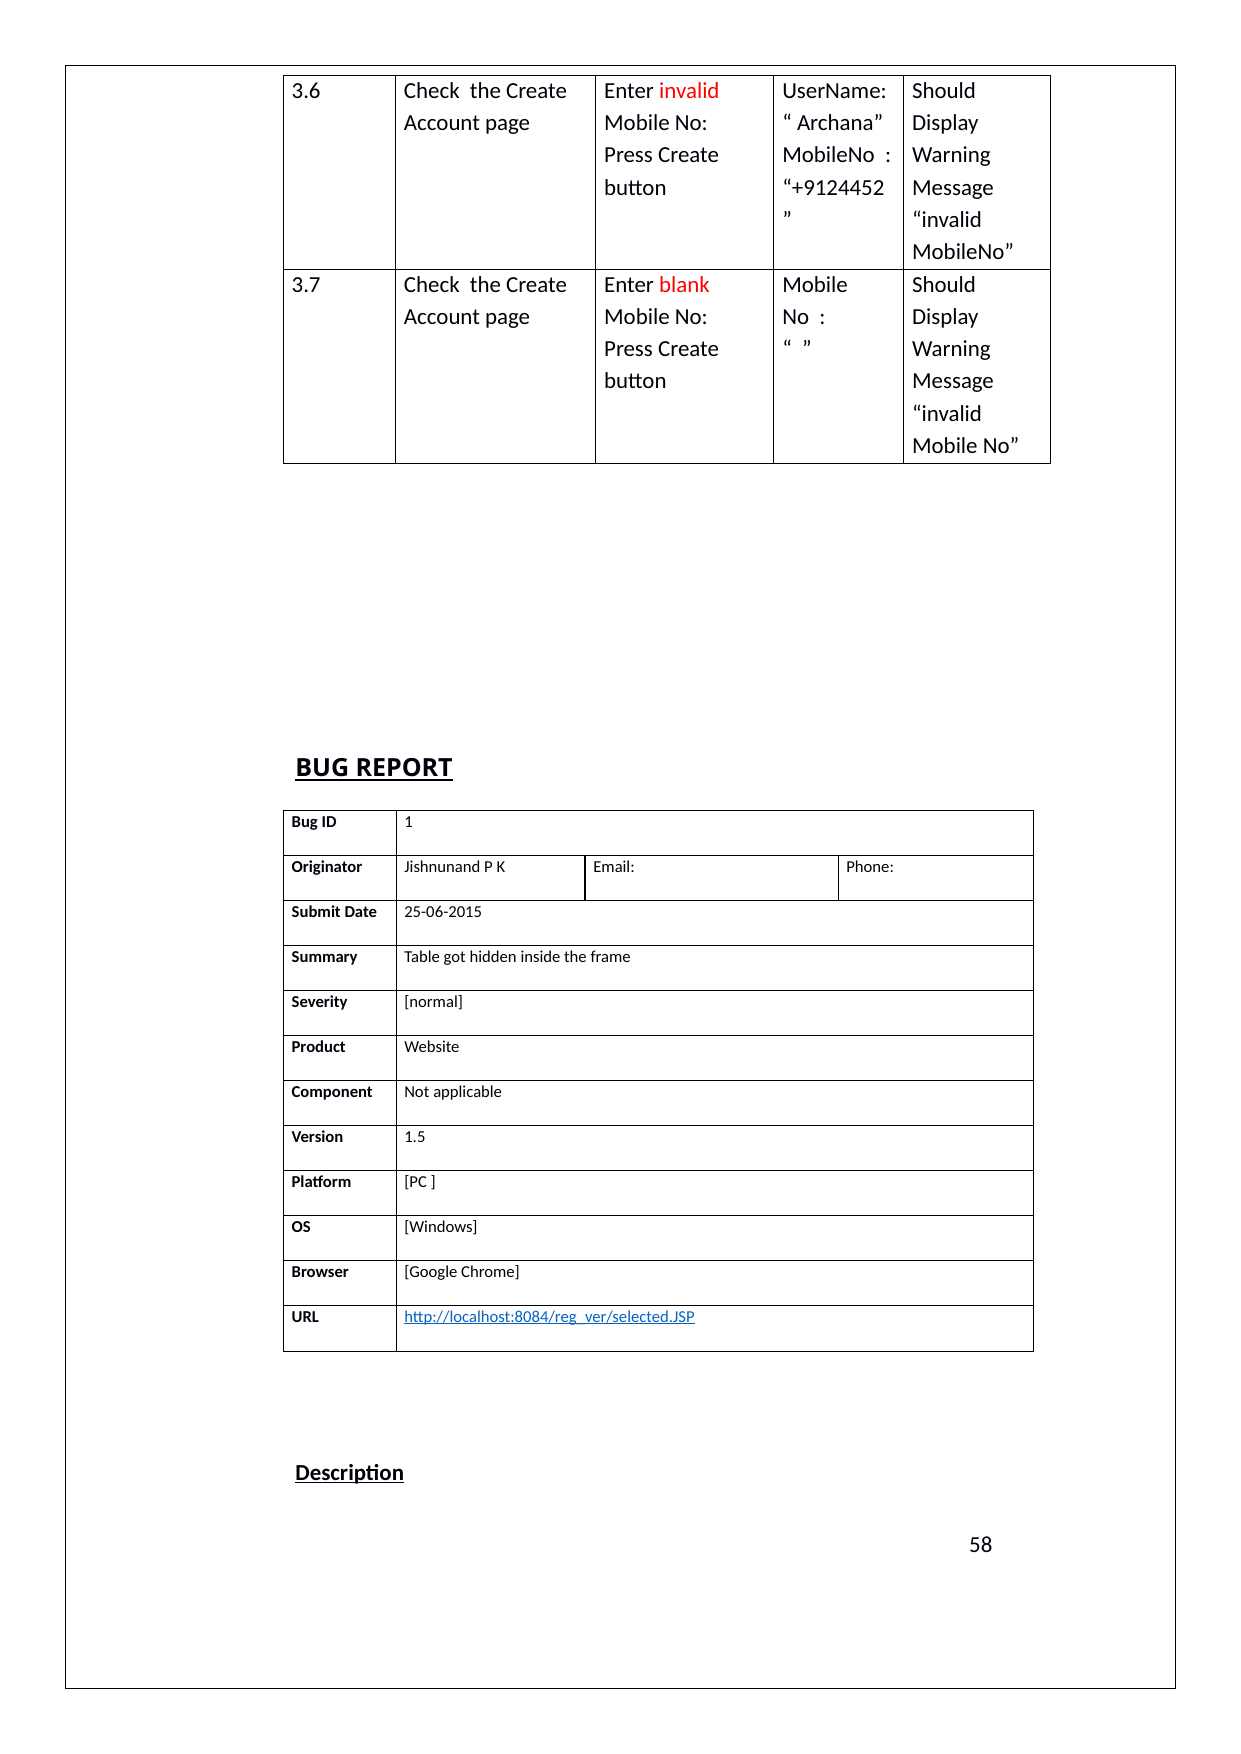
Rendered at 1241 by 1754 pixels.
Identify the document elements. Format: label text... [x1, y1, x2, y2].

table_cell 1.5 [397, 1126, 1033, 1170]
table_cell Enter blank Mobile No: Press Create button [596, 270, 773, 463]
table_header Bug ID [284, 811, 396, 855]
table_cell 3.7 [284, 270, 395, 463]
table_cell Should Display Warning Message “invalid MobileNo” [904, 76, 1050, 269]
table_cell [Windows] [397, 1216, 1033, 1260]
table_cell Not applicable [397, 1081, 1033, 1125]
table_cell Product [284, 1036, 396, 1080]
table_cell Summary [284, 946, 396, 990]
table_cell Mobile No : “ ” [774, 270, 903, 463]
table_cell Check the Create Account page [396, 270, 595, 463]
table_cell Version [284, 1126, 396, 1170]
table_cell UserName: “ Archana” MobileNo : “+9124452” [774, 76, 903, 269]
table_cell Component [284, 1081, 396, 1125]
table_cell Severity [284, 991, 396, 1035]
table_cell Submit Date [284, 901, 396, 945]
table_cell URL [284, 1306, 396, 1351]
table_cell Phone: [839, 856, 1033, 900]
text BUG REPORT [295, 750, 992, 784]
table_cell Email: [586, 856, 838, 900]
table_cell Website [397, 1036, 1033, 1080]
table_cell Should Display Warning Message “invalid Mobile No” [904, 270, 1050, 463]
table_cell http://localhost:8084/reg_ver/selected.JSP [397, 1306, 1033, 1351]
table_cell Originator [284, 856, 396, 900]
table_cell [PC ] [397, 1171, 1033, 1215]
table_cell Table got hidden inside the frame [397, 946, 1033, 990]
table_cell [Google Chrome] [397, 1261, 1033, 1305]
text Description [295, 1458, 992, 1486]
table_cell Browser [284, 1261, 396, 1305]
table_cell [normal] [397, 991, 1033, 1035]
table_cell Enter invalid Mobile No: Press Create button [596, 76, 773, 269]
table_cell Jishnunand P K [397, 856, 584, 900]
table_cell 25-06-2015 [397, 901, 1033, 945]
table_cell Check the Create Account page [396, 76, 595, 269]
table_cell 3.6 [284, 76, 395, 269]
table_cell OS [284, 1216, 396, 1260]
table_header 1 [397, 811, 1033, 855]
table_cell Platform [284, 1171, 396, 1215]
